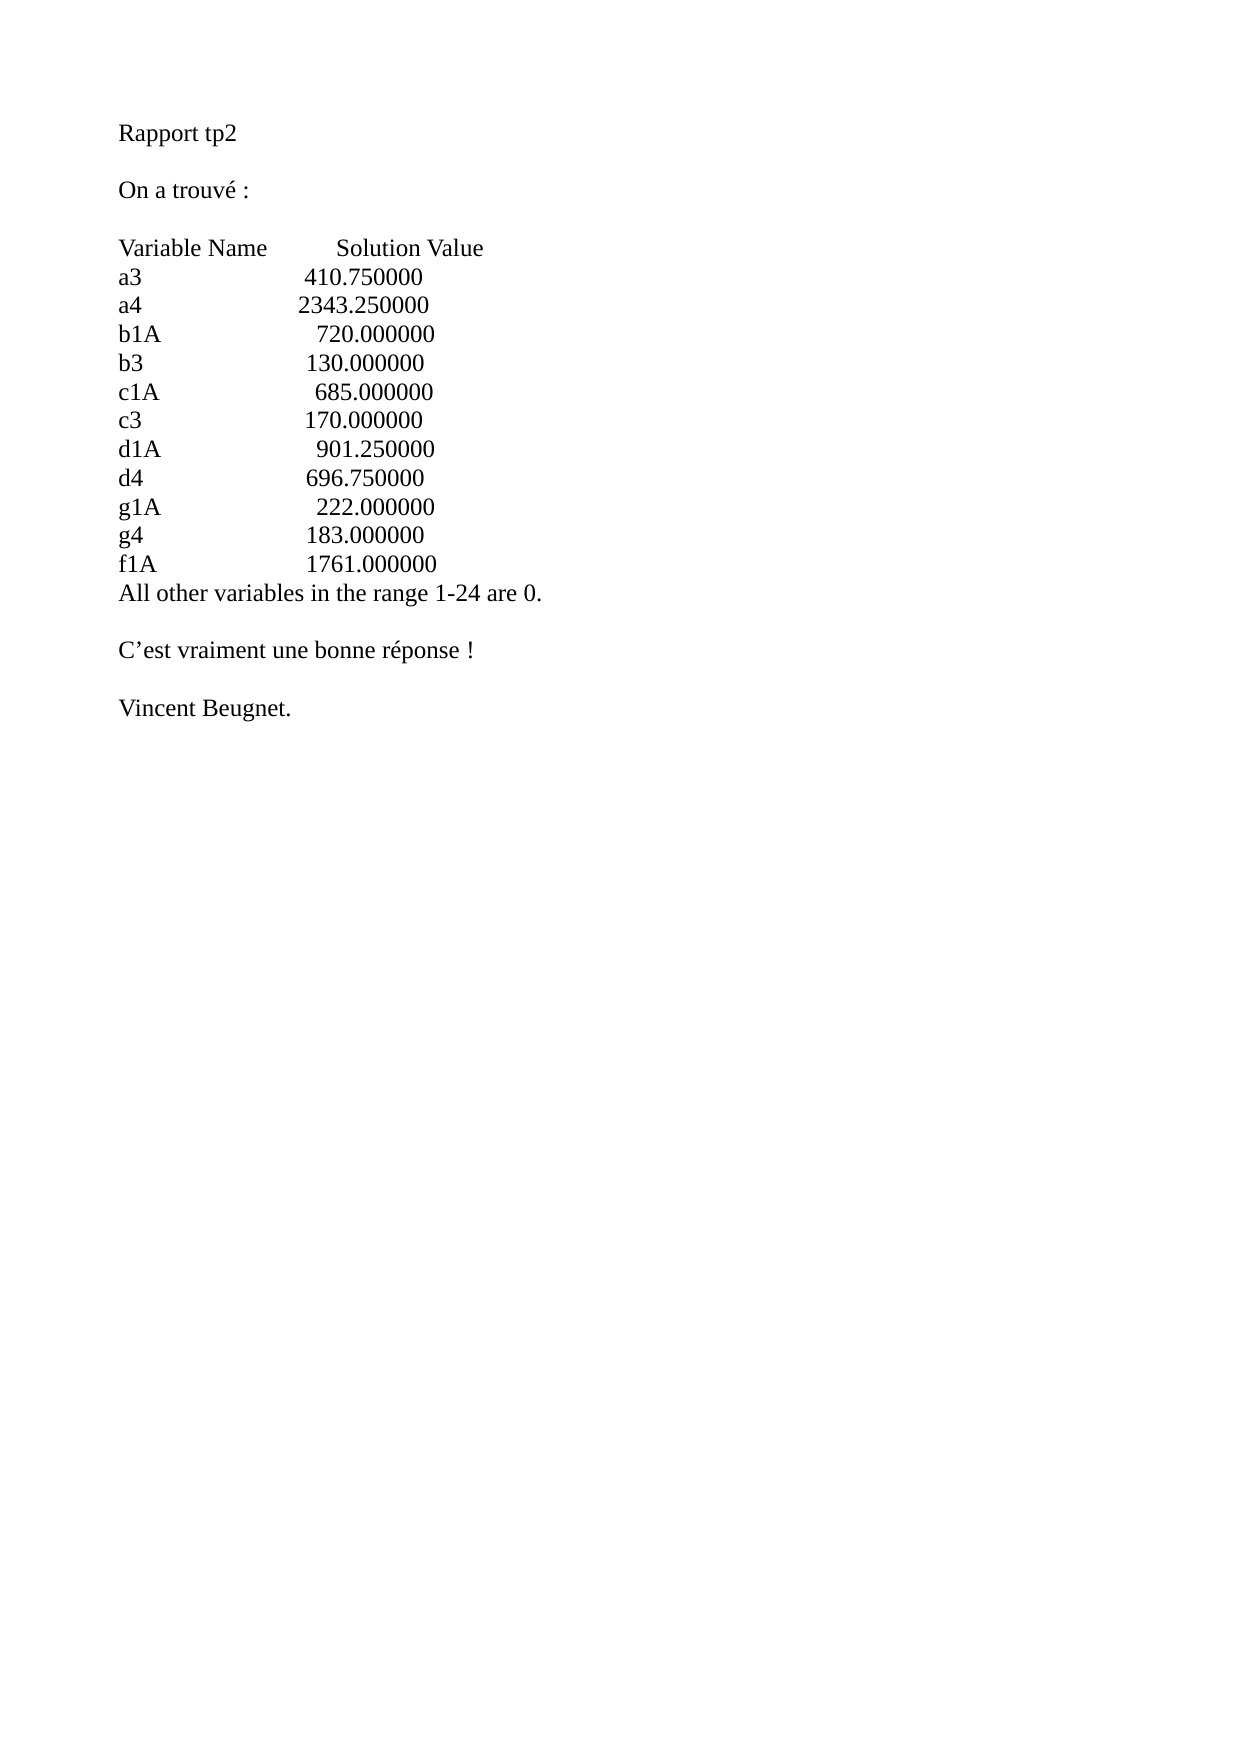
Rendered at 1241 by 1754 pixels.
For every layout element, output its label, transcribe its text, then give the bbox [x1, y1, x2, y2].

text f1A 1761.000000 [118, 549, 1122, 578]
text Variable Name Solution Value [118, 233, 1122, 262]
text On a trouvé : [118, 176, 1122, 204]
text d4 696.750000 [118, 463, 1122, 492]
text Rapport tp2 [118, 118, 1122, 147]
text g4 183.000000 [118, 521, 1122, 549]
text b1A 720.000000 [118, 319, 1122, 348]
text c1A 685.000000 [118, 377, 1122, 406]
text All other variables in the range 1-24 are 0. [118, 578, 1122, 607]
text d1A 901.250000 [118, 434, 1122, 463]
text c3 170.000000 [118, 406, 1122, 434]
text b3 130.000000 [118, 348, 1122, 377]
text C’est vraiment une bonne réponse ! [118, 636, 1122, 664]
text a4 2343.250000 [118, 291, 1122, 319]
text g1A 222.000000 [118, 492, 1122, 521]
text Vincent Beugnet. [118, 693, 1122, 722]
text a3 410.750000 [118, 262, 1122, 291]
